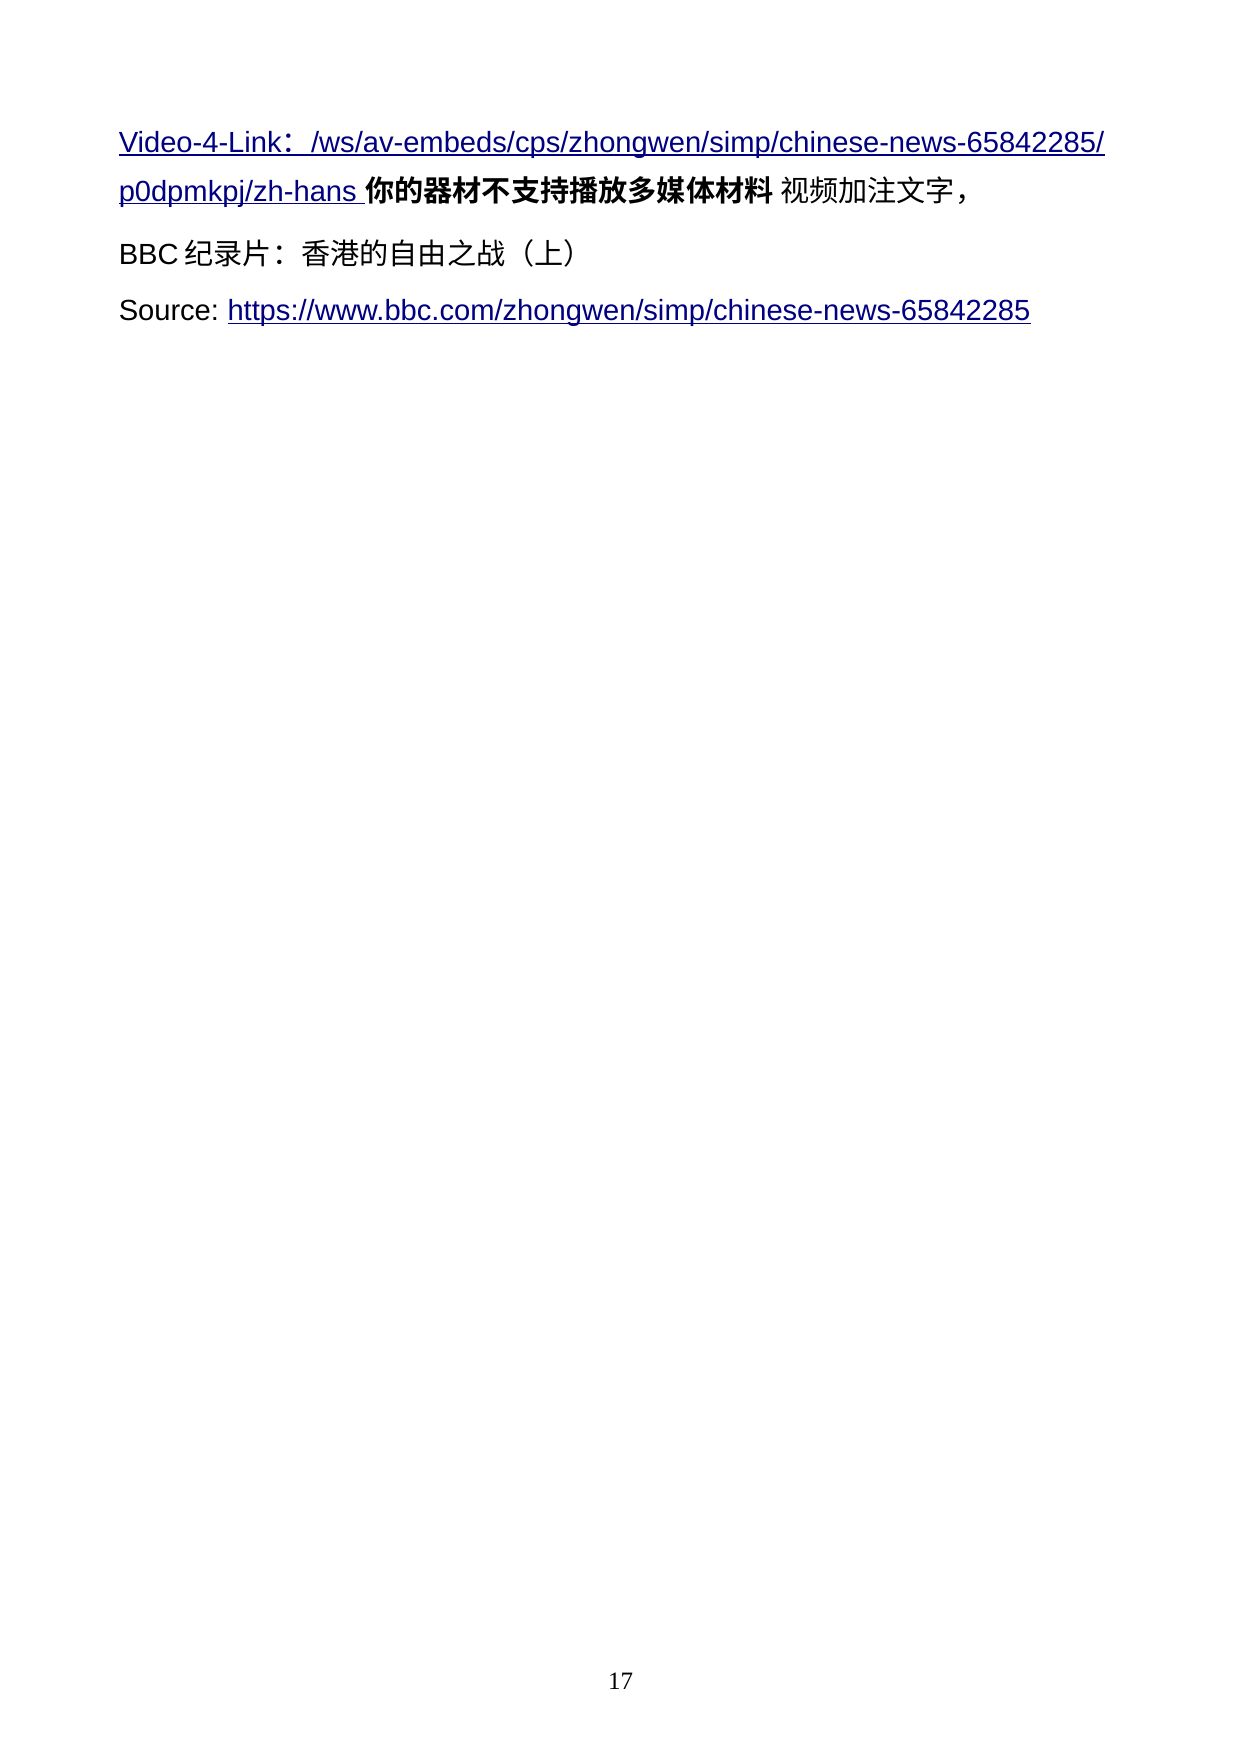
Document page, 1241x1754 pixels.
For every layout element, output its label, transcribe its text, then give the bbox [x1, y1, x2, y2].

text BBC纪录片：香港的自由之战（上） [118, 230, 1122, 272]
text Video-4-Link：/ws/av-embeds/cps/zhongwen/simp/chinese-news-65842285/p0dpmkpj/zh-hans 你的器材不支持播放多媒体材料 视频加注文字， [118, 118, 1122, 209]
text Source: https://www.bbc.com/zhongwen/simp/chinese-news-65842285 [118, 293, 1122, 327]
